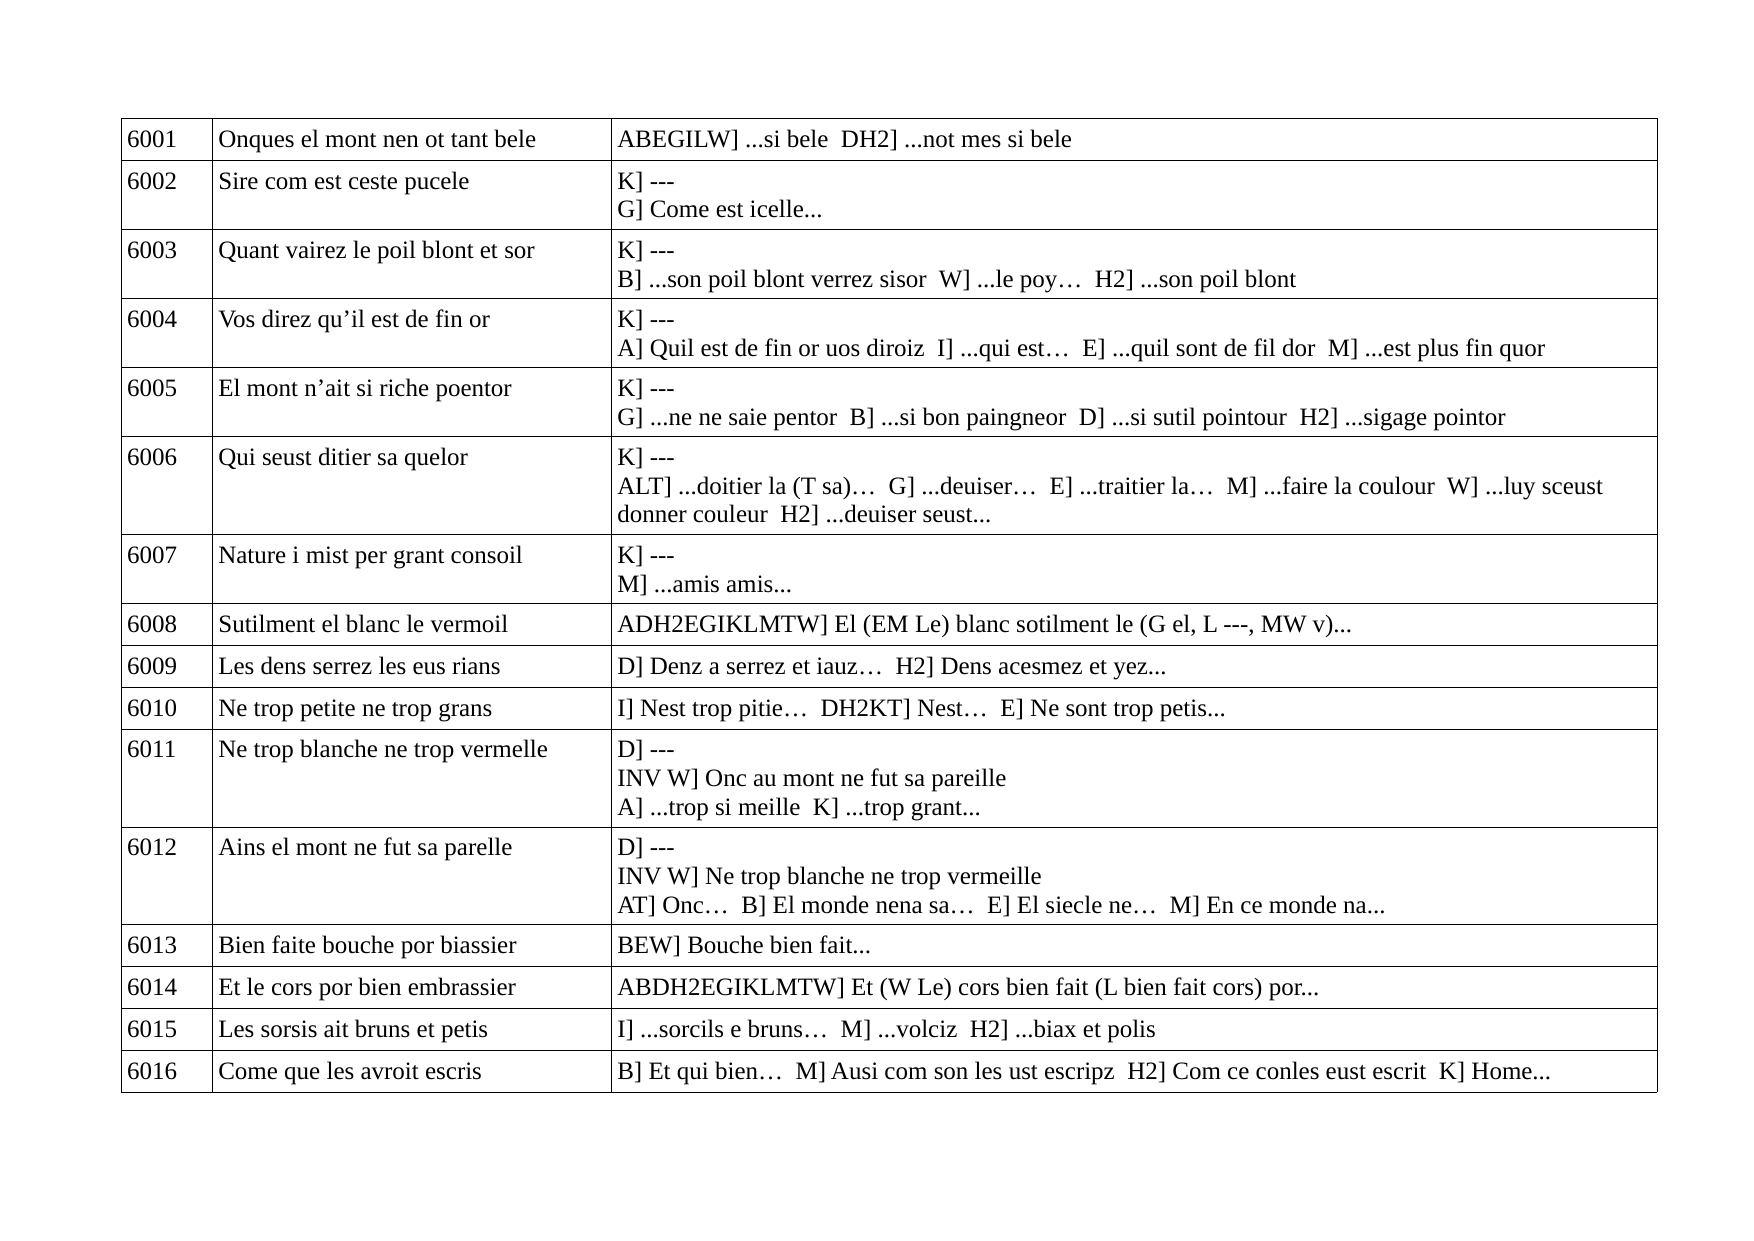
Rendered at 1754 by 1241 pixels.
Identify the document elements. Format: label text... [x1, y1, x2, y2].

table_cell Les sorsis ait bruns et petis [213, 1009, 611, 1050]
table_cell Onques el mont nen ot tant bele [213, 119, 611, 160]
table_cell El mont n’ait si riche poentor [213, 368, 611, 436]
table_cell K] --- B] ...son poil blont verrez sisor W] ...le poy… H2] ...son poil blont [612, 230, 1657, 298]
table_cell 6005 [122, 368, 212, 436]
table_cell 6006 [122, 437, 212, 534]
table_cell 6016 [122, 1051, 212, 1092]
table_cell 6009 [122, 646, 212, 687]
table_cell ABEGILW] ...si bele DH2] ...not mes si bele [612, 119, 1657, 160]
table_cell 6007 [122, 535, 212, 603]
table_cell 6013 [122, 925, 212, 966]
table_cell I] ...sorcils e bruns… M] ...volciz H2] ...biax et polis [612, 1009, 1657, 1050]
table_cell 6015 [122, 1009, 212, 1050]
table_cell Les dens serrez les eus rians [213, 646, 611, 687]
table_cell B] Et qui bien… M] Ausi com son les ust escripz H2] Com ce conles eust escrit K] Home... [612, 1051, 1657, 1092]
table_cell I] Nest trop pitie… DH2KT] Nest… E] Ne sont trop petis... [612, 688, 1657, 729]
table_cell Sutilment el blanc le vermoil [213, 604, 611, 645]
table_cell Come que les avroit escris [213, 1051, 611, 1092]
table_cell Ains el mont ne fut sa parelle [213, 828, 611, 924]
table_cell K] --- ALT] ...doitier la (T sa)… G] ...deuiser… E] ...traitier la… M] ...faire la coulour W] ...luy sceust donner couleur H2] ...deuiser seust... [612, 437, 1657, 534]
table_cell D] Denz a serrez et iauz… H2] Dens acesmez et yez... [612, 646, 1657, 687]
table_cell 6008 [122, 604, 212, 645]
table_cell 6001 [122, 119, 212, 160]
table_cell K] --- A] Quil est de fin or uos diroiz I] ...qui est… E] ...quil sont de fil dor M] ...est plus fin quor [612, 299, 1657, 367]
table_cell 6010 [122, 688, 212, 729]
table_cell 6002 [122, 161, 212, 229]
table_cell Sire com est ceste pucele [213, 161, 611, 229]
table_cell Ne trop blanche ne trop vermelle [213, 730, 611, 827]
table_cell Ne trop petite ne trop grans [213, 688, 611, 729]
table_cell Qui seust ditier sa quelor [213, 437, 611, 534]
table_cell Nature i mist per grant consoil [213, 535, 611, 603]
table_cell K] --- G] ...ne ne saie pentor B] ...si bon paingneor D] ...si sutil pointour H2] ...sigage pointor [612, 368, 1657, 436]
table_cell Quant vairez le poil blont et sor [213, 230, 611, 298]
table_cell 6014 [122, 967, 212, 1008]
table_cell ADH2EGIKLMTW] El (EM Le) blanc sotilment le (G el, L ---, MW v)... [612, 604, 1657, 645]
table_cell Bien faite bouche por biassier [213, 925, 611, 966]
table_cell D] --- INV W] Ne trop blanche ne trop vermeille AT] Onc… B] El monde nena sa… E] El siecle ne… M] En ce monde na... [612, 828, 1657, 924]
table_cell Et le cors por bien embrassier [213, 967, 611, 1008]
table_cell 6004 [122, 299, 212, 367]
table_cell D] --- INV W] Onc au mont ne fut sa pareille A] ...trop si meille K] ...trop grant... [612, 730, 1657, 827]
table_cell Vos direz qu’il est de fin or [213, 299, 611, 367]
table_cell BEW] Bouche bien fait... [612, 925, 1657, 966]
table_cell 6011 [122, 730, 212, 827]
table_cell 6003 [122, 230, 212, 298]
table_cell 6012 [122, 828, 212, 924]
table_cell ABDH2EGIKLMTW] Et (W Le) cors bien fait (L bien fait cors) por... [612, 967, 1657, 1008]
table_cell K] --- G] Come est icelle... [612, 161, 1657, 229]
table_cell K] --- M] ...amis amis... [612, 535, 1657, 603]
